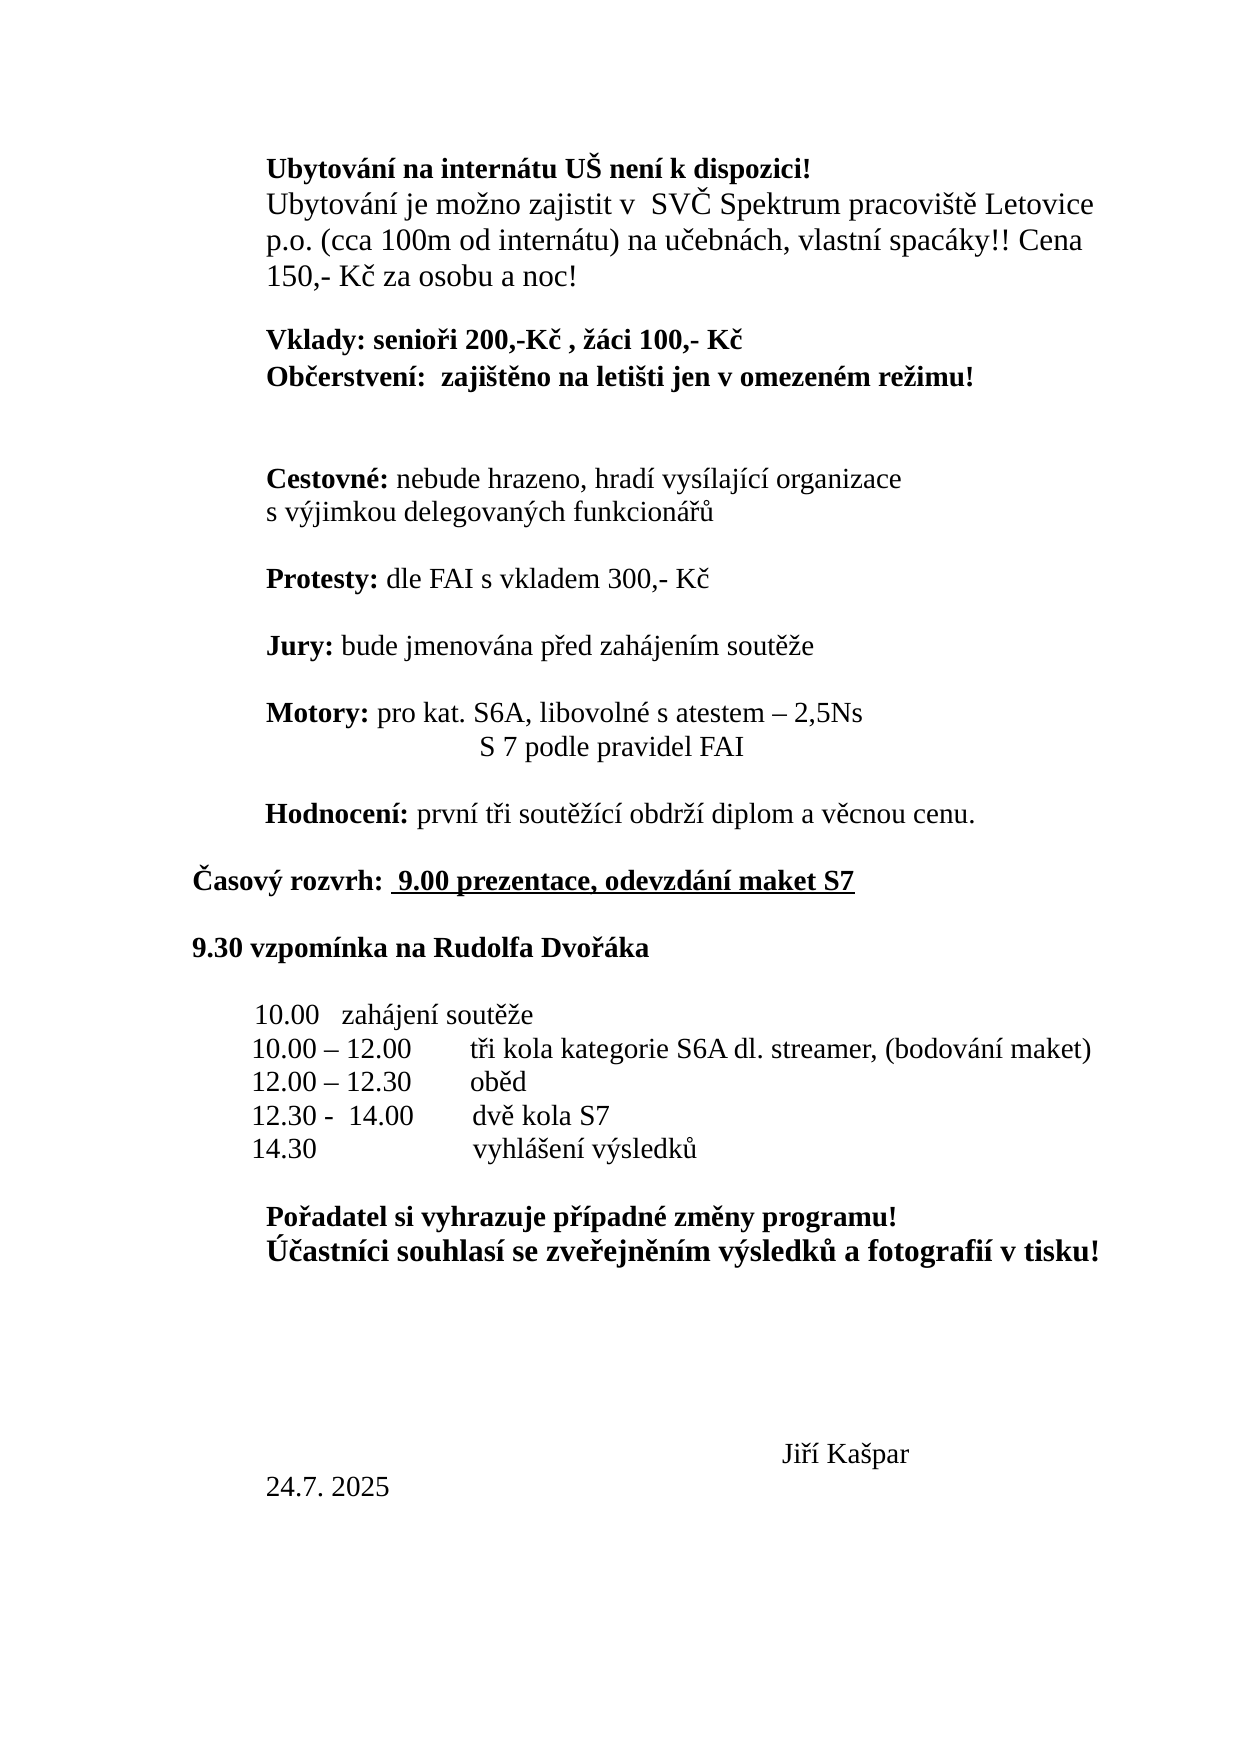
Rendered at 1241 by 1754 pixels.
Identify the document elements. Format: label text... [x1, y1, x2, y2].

text Účastníci souhlasí se zveřejněním výsledků a fotografií v tisku! [118, 1232, 1122, 1268]
text 12.30 - 14.00 dvě kola S7 [251, 1098, 1122, 1132]
text 14.30 vyhlášení výsledků [251, 1132, 1122, 1165]
text Motory: pro kat. S6A, libovolné s atestem – 2,5Ns [118, 696, 1122, 729]
text 10.00 zahájení soutěže [118, 997, 1122, 1031]
text Ubytování je možno zajistit v SVČ Spektrum pracoviště Letovice p.o. (cca 100m od internátu) na učebnách, vlastní spacáky!! Cena 150,- Kč za osobu a noc! [118, 185, 1122, 293]
text Protesty: dle FAI s vkladem 300,- Kč [118, 561, 1122, 595]
text Vklady: senioři 200,-Kč , žáci 100,- Kč [192, 322, 1122, 355]
text Jury: bude jmenována před zahájením soutěže [118, 628, 1122, 662]
text Jiří Kašpar [708, 1436, 1122, 1469]
text 24.7. 2025 [192, 1469, 1122, 1503]
text Občerstvení: zajištěno na letišti jen v omezeném režimu! [118, 355, 1122, 394]
text Pořadatel si vyhrazuje případné změny programu! [118, 1199, 1122, 1232]
text Cestovné: nebude hrazeno, hradí vysílající organizace [118, 461, 1122, 494]
text Hodnocení: první tři soutěžící obdrží diplom a věcnou cenu. [265, 796, 1122, 830]
text Časový rozvrh: 9.00 prezentace, odevzdání maket S7 [118, 863, 1122, 897]
text S 7 podle pravidel FAI [118, 729, 1122, 763]
text 12.00 – 12.30 oběd [251, 1064, 1122, 1098]
text 9.30 vzpomínka na Rudolfa Dvořáka [118, 930, 1122, 964]
text 10.00 – 12.00 tři kola kategorie S6A dl. streamer, (bodování maket) [251, 1031, 1122, 1064]
text Ubytování na internátu UŠ není k dispozici! [118, 152, 1122, 185]
text s výjimkou delegovaných funkcionářů [118, 494, 1122, 528]
